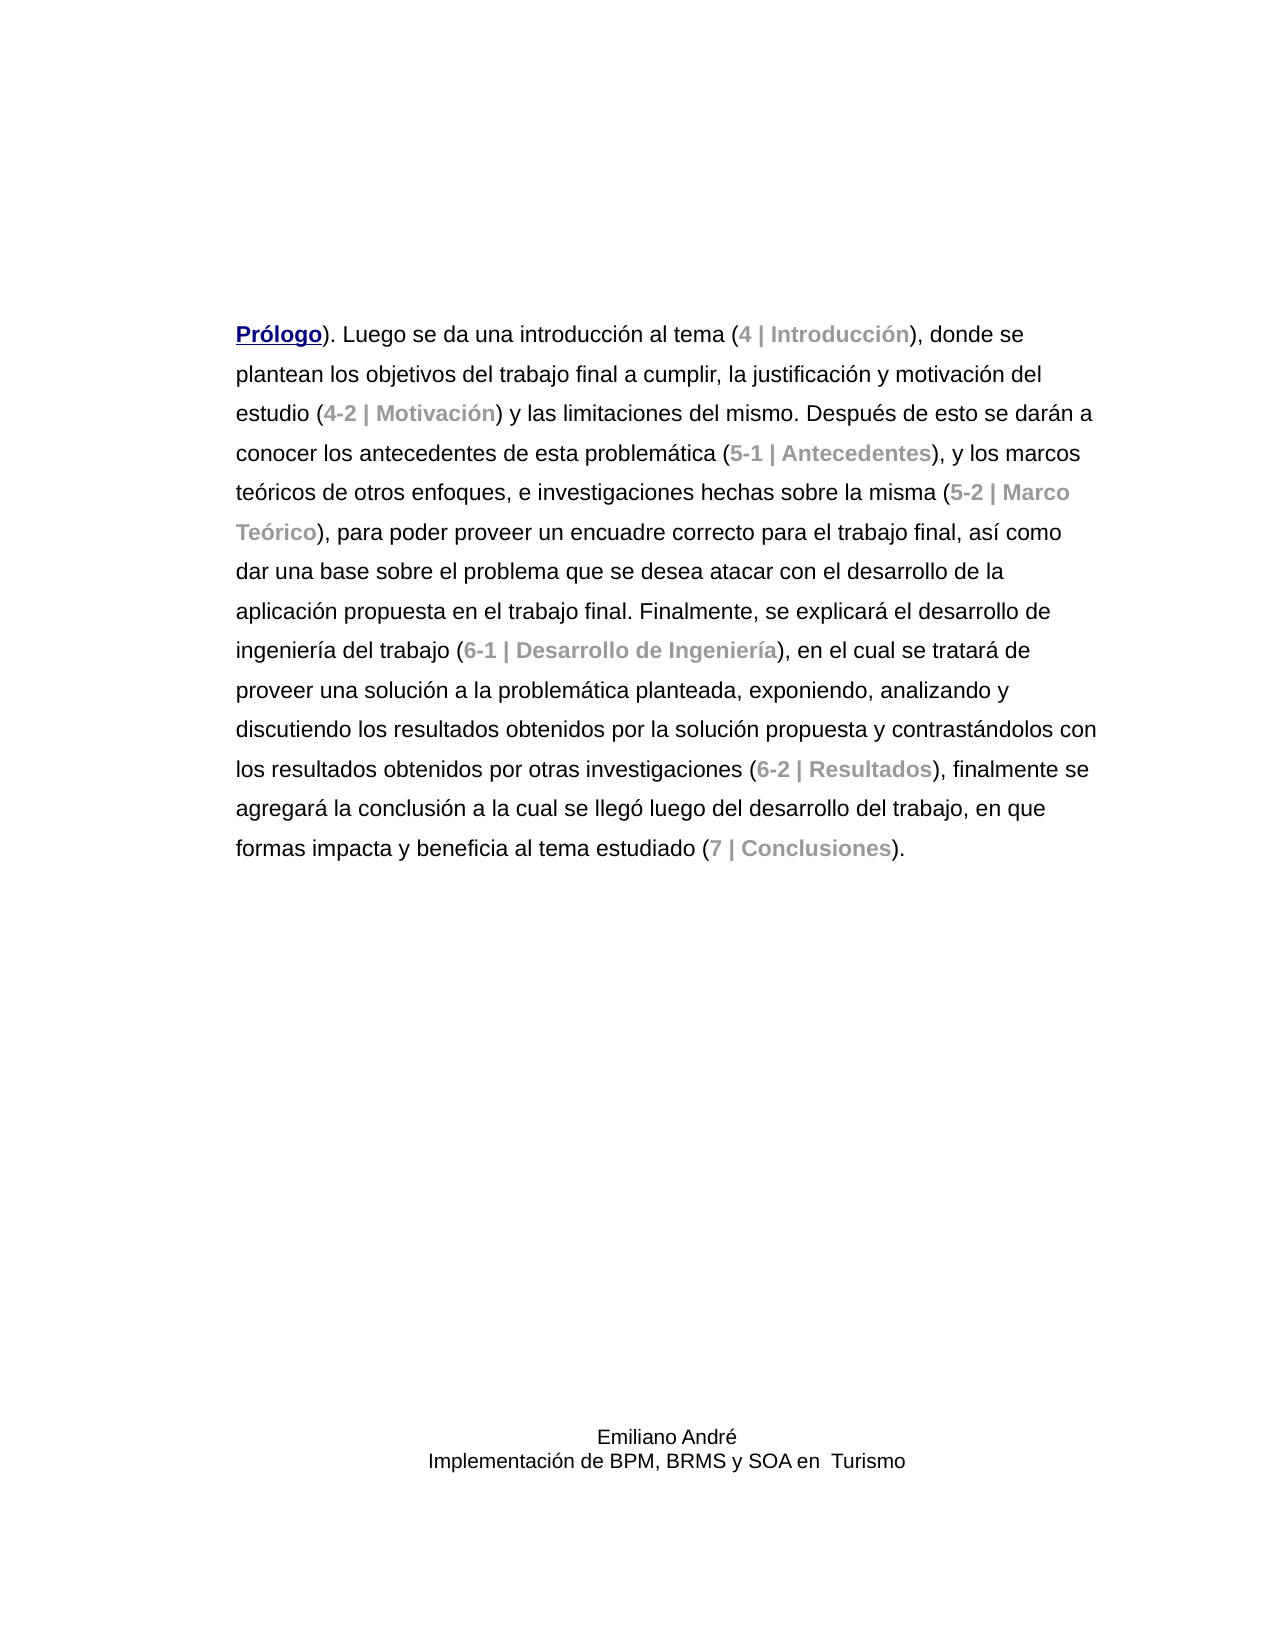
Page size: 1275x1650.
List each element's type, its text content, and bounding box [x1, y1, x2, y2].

text Prólogo). Luego se da una introducción al tema (4 | Introducción), donde se plantean los objetivos del trabajo final a cumplir, la justificación y motivación del estudio (4-2 | Motivación) y las limitaciones del mismo. Después de esto se darán a conocer los antecedentes de esta problemática (5-1 | Antecedentes), y los marcos teóricos de otros enfoques, e investigaciones hechas sobre la misma (5-2 | Marco Teórico), para poder proveer un encuadre correcto para el trabajo final, así como dar una base sobre el problema que se desea atacar con el desarrollo de la aplicación propuesta en el trabajo final. Finalmente, se explicará el desarrollo de ingeniería del trabajo (6-1 | Desarrollo de Ingeniería), en el cual se tratará de proveer una solución a la problemática planteada, exponiendo, analizando y discutiendo los resultados obtenidos por la solución propuesta y contrastándolos con los resultados obtenidos por otras investigaciones (6-2 | Resultados), finalmente se agregará la conclusión a la cual se llegó luego del desarrollo del trabajo, en que formas impacta y beneficia al tema estudiado (7 | Conclusiones). [236, 321, 1098, 861]
